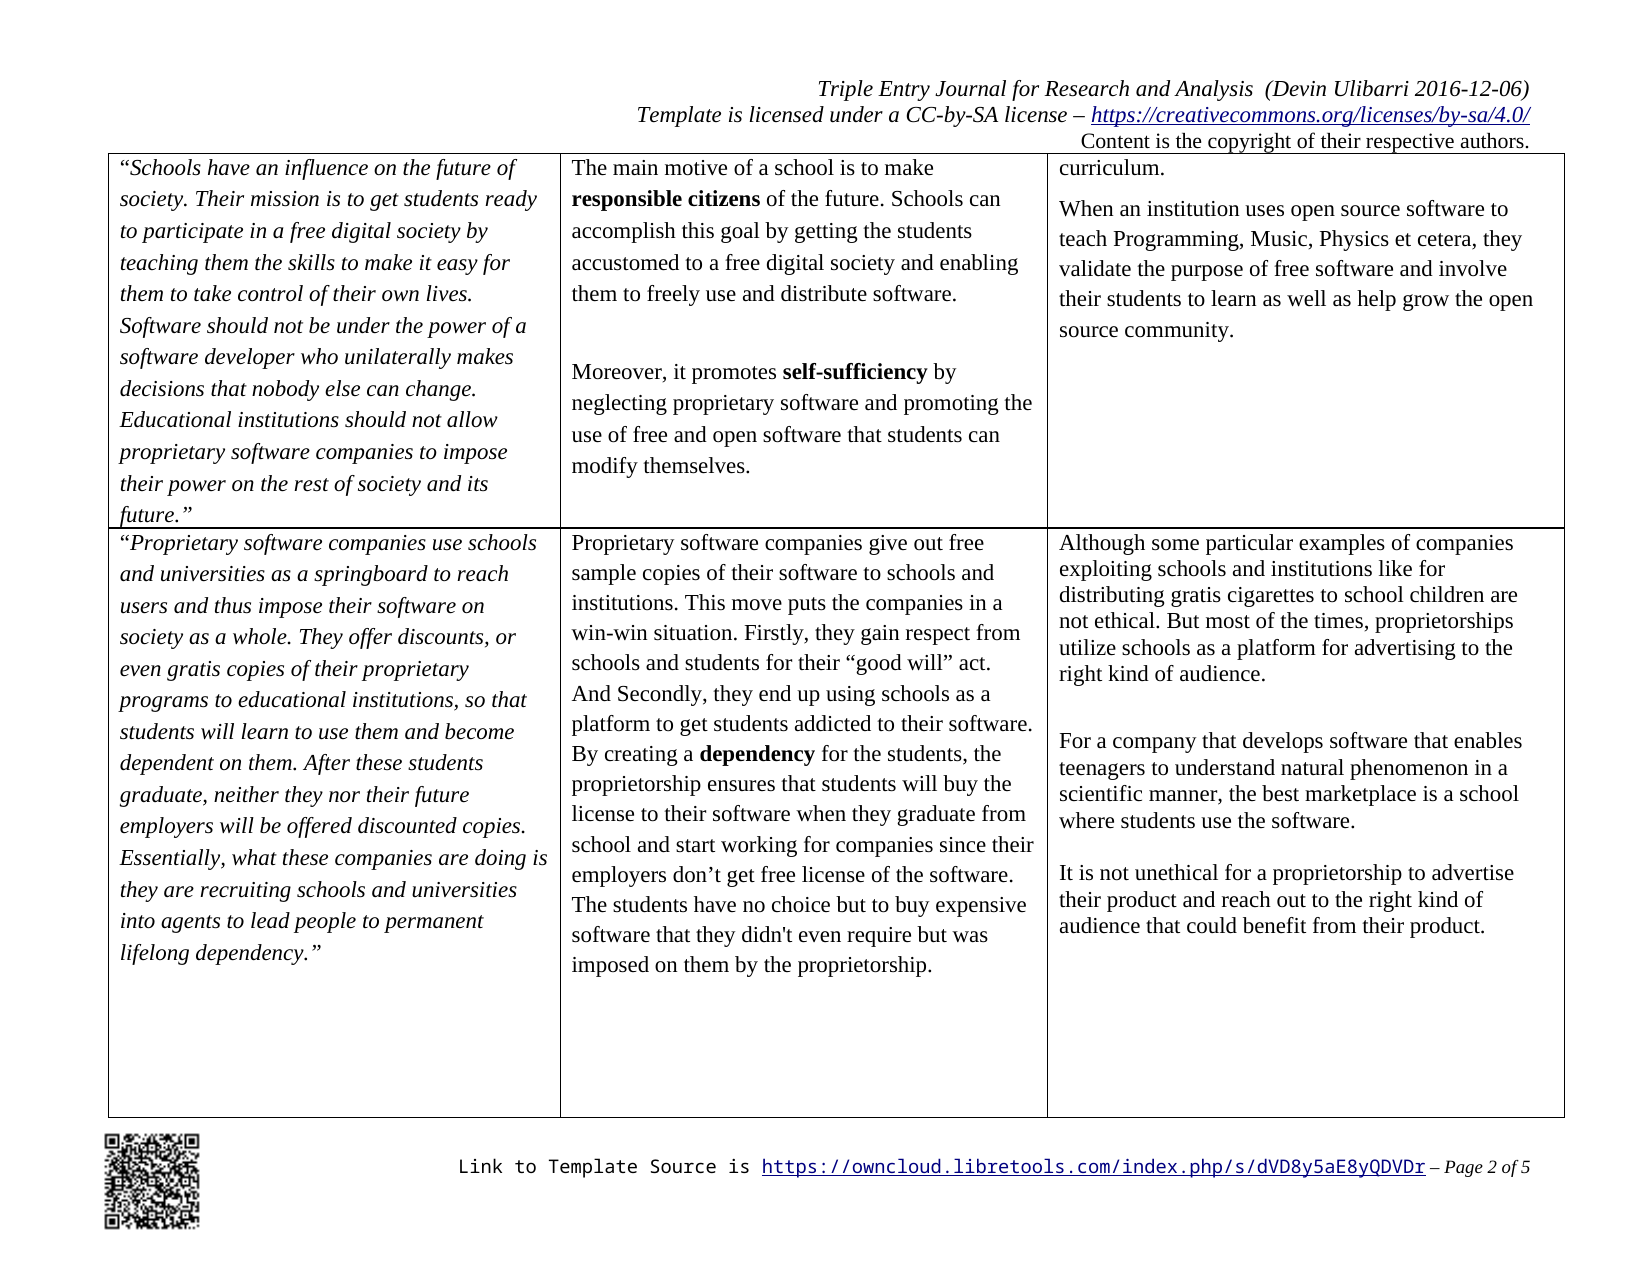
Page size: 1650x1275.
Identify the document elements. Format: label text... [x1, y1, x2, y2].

table_cell Proprietary software companies give out free sample copies of their software to schools and institutions. This move puts the companies in a win-win situation. Firstly, they gain respect from schools and students for their “good will” act. And Secondly, they end up using schools as a platform to get students addicted to their software. By creating a dependency for the students, the proprietorship ensures that students will buy the license to their software when they graduate from school and start working for companies since their employers don’t get free license of the software. The students have no choice but to buy expensive software that they didn't even require but was imposed on them by the proprietorship. [561, 529, 1047, 1117]
table_cell The main motive of a school is to make responsible citizens of the future. Schools can accomplish this goal by getting the students accustomed to a free digital society and enabling them to freely use and distribute software. Moreover, it promotes self-sufficiency by neglecting proprietary software and promoting the use of free and open software that students can modify themselves. [561, 154, 1047, 527]
table_cell curriculum. When an institution uses open source software to teach Programming, Music, Physics et cetera, they validate the purpose of free software and involve their students to learn as well as help grow the open source community. [1048, 154, 1564, 527]
table_cell Although some particular examples of companies exploiting schools and institutions like for distributing gratis cigarettes to school children are not ethical. But most of the times, proprietorships utilize schools as a platform for advertising to the right kind of audience. For a company that develops software that enables teenagers to understand natural phenomenon in a scientific manner, the best marketplace is a school where students use the software. It is not unethical for a proprietorship to advertise their product and reach out to the right kind of audience that could benefit from their product. [1048, 529, 1564, 1117]
table_cell “Schools have an influence on the future of society. Their mission is to get students ready to participate in a free digital society by teaching them the skills to make it easy for them to take control of their own lives. Software should not be under the power of a software developer who unilaterally makes decisions that nobody else can change. Educational institutions should not allow proprietary software companies to impose their power on the rest of society and its future.” [109, 154, 560, 527]
picture [97, 1127, 208, 1238]
table_cell “Proprietary software companies use schools and universities as a springboard to reach users and thus impose their software on society as a whole. They offer discounts, or even gratis copies of their proprietary programs to educational institutions, so that students will learn to use them and become dependent on them. After these students graduate, neither they nor their future employers will be offered discounted copies. Essentially, what these companies are doing is they are recruiting schools and universities into agents to lead people to permanent lifelong dependency.” [109, 529, 560, 1117]
